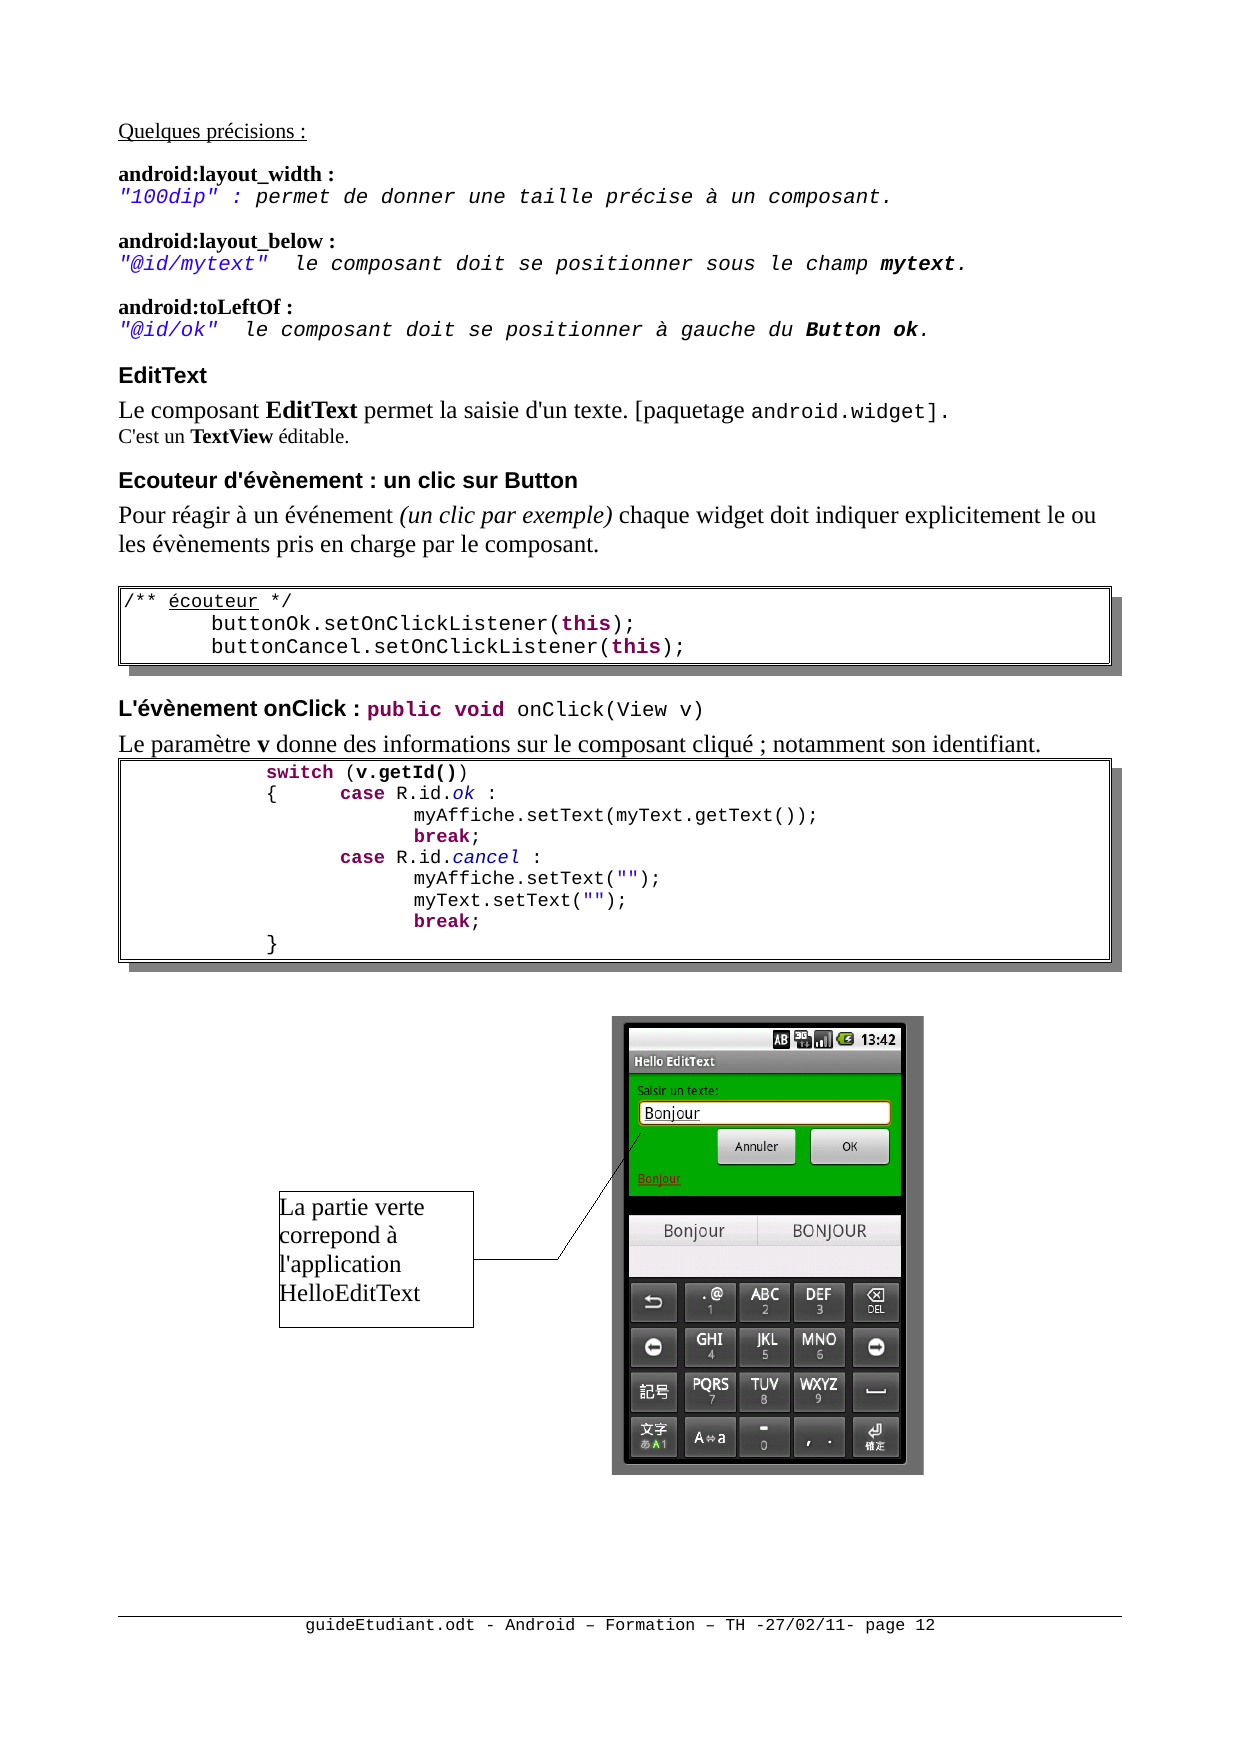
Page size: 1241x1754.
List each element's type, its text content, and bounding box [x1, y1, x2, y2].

text Le composant EditText permet la saisie d'un texte. [paquetage android.widget]. [118, 395, 1122, 424]
text C'est un TextView éditable. [118, 424, 1122, 448]
text /** écouteur */ [121, 589, 1109, 607]
subtitle EditText [118, 362, 1122, 388]
text "@id/mytext" le composant doit se positionner sous le champ mytext. [118, 253, 1122, 276]
text Le paramètre v donne des informations sur le composant cliqué ; notamment son identifiant. [118, 729, 1122, 758]
text { case R.id.ok : [121, 779, 1109, 800]
text buttonCancel.setOnClickListener(this); [121, 631, 1109, 663]
text android:layout_below : [118, 228, 1122, 253]
text "100dip" : permet de donner une taille précise à un composant. [118, 186, 1122, 210]
text buttonOk.setOnClickListener(this); [121, 607, 1109, 631]
text Quelques précisions : [118, 118, 1122, 143]
text myAffiche.setText(myText.getText()); [121, 800, 1109, 821]
text case R.id.cancel : [121, 843, 1109, 864]
text android:toLeftOf : [118, 294, 1122, 319]
subtitle L'évènement onClick : public void onClick(View v) [118, 695, 1122, 722]
text myText.setText(""); [121, 885, 1109, 906]
text break; [121, 906, 1109, 928]
text } [121, 928, 1109, 959]
text myAffiche.setText(""); [121, 864, 1109, 885]
text switch (v.getId()) [121, 761, 1109, 779]
subtitle Ecouteur d'évènement : un clic sur Button [118, 467, 1122, 493]
text break; [121, 821, 1109, 843]
text android:layout_width : [118, 161, 1122, 186]
text "@id/ok" le composant doit se positionner à gauche du Button ok. [118, 319, 1122, 343]
text Pour réagir à un événement (un clic par exemple) chaque widget doit indiquer explicitement le ou les évènements pris en charge par le composant. [118, 500, 1122, 557]
